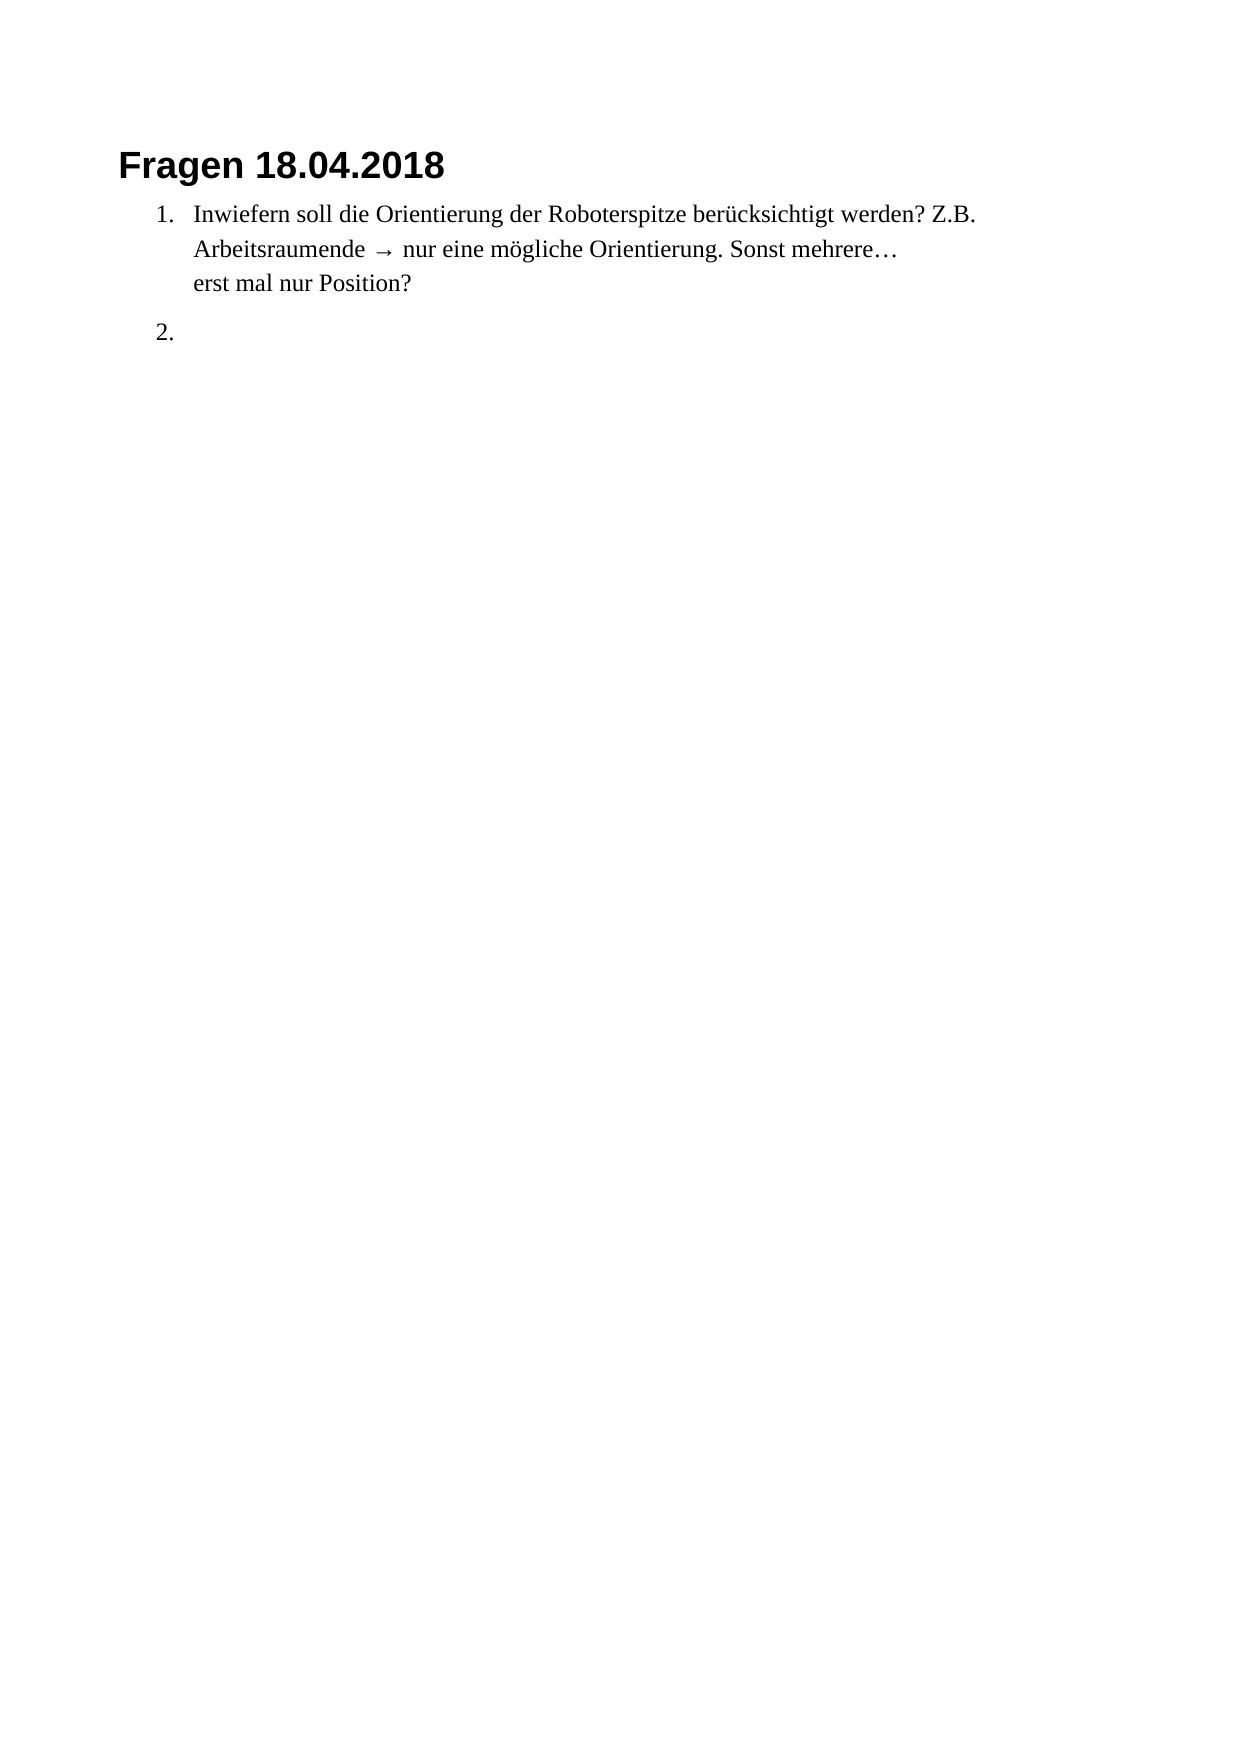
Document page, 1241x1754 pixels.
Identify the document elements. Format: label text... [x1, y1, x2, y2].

subtitle Fragen 18.04.2018 [118, 143, 1122, 187]
list Inwiefern soll die Orientierung der Roboterspitze berücksichtigt werden? Z.B. Arbeitsraumende → nur eine mögliche Orientierung. Sonst mehrere… erst mal nur Position? [156, 199, 1122, 297]
